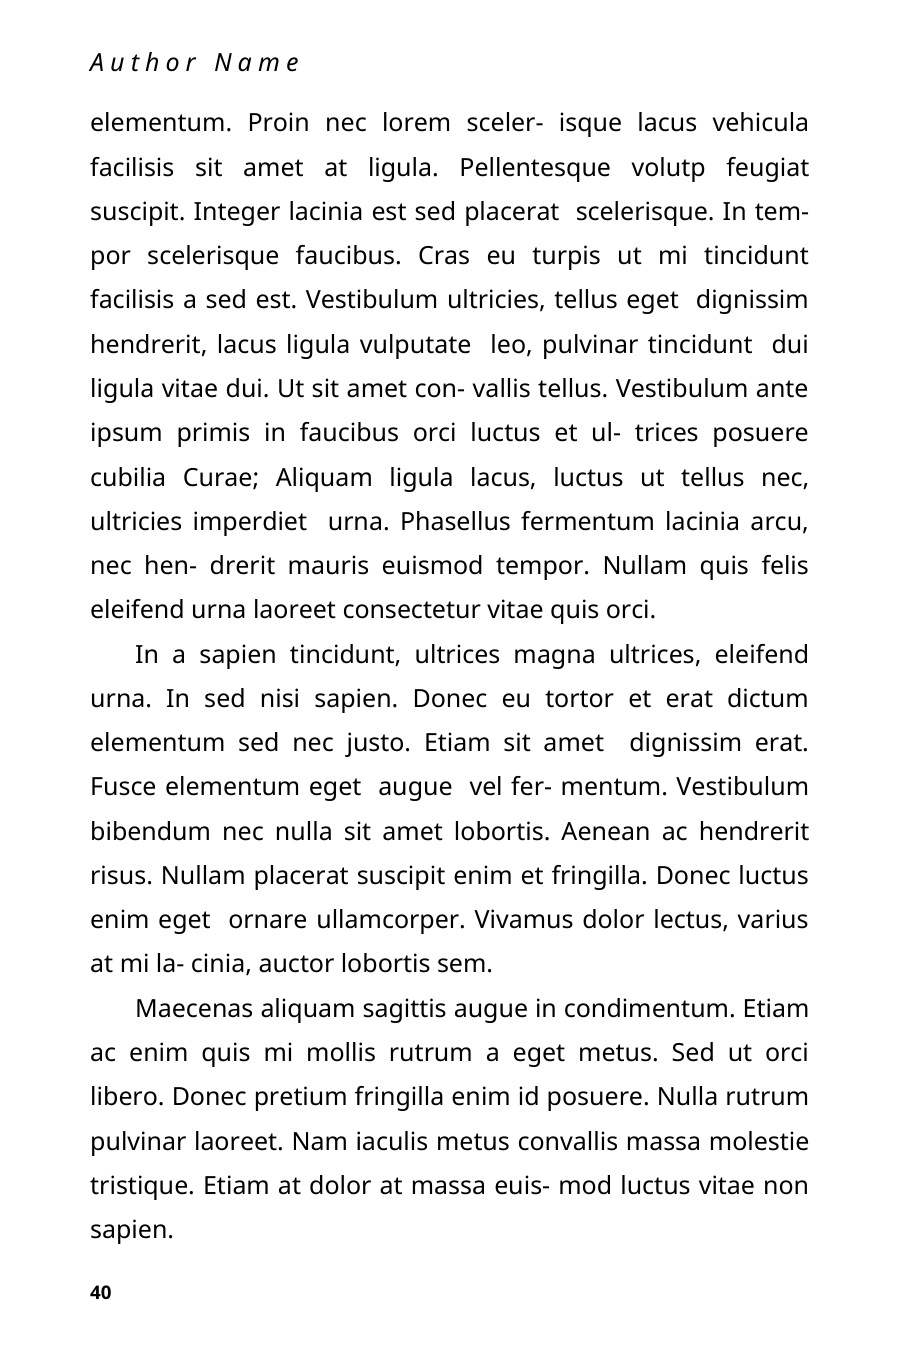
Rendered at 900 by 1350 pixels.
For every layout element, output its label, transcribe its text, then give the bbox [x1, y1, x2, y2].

text In a sapien tincidunt, ultrices magna ultrices, eleifend urna. In sed nisi sapien. Donec eu tortor et erat dictum elementum sed nec justo. Etiam sit amet dignissim erat. Fusce elementum eget augue vel fer- mentum. Vestibulum bibendum nec nulla sit amet lobortis. Aenean ac hendrerit risus. Nullam placerat suscipit enim et fringilla. Donec luctus enim eget ornare ullamcorper. Vivamus dolor lectus, varius at mi la- cinia, auctor lobortis sem. [90, 636, 810, 980]
text elementum. Proin nec lorem sceler- isque lacus vehicula facilisis sit amet at ligula. Pellentesque volutp feugiat suscipit. Integer lacinia est sed placerat scelerisque. In tem- por scelerisque faucibus. Cras eu turpis ut mi tincidunt facilisis a sed est. Vestibulum ultricies, tellus eget dignissim hendrerit, lacus ligula vulputate leo, pulvinar tincidunt dui ligula vitae dui. Ut sit amet con- vallis tellus. Vestibulum ante ipsum primis in faucibus orci luctus et ul- trices posuere cubilia Curae; Aliquam ligula lacus, luctus ut tellus nec, ultricies imperdiet urna. Phasellus fermentum lacinia arcu, nec hen- drerit mauris euismod tempor. Nullam quis felis eleifend urna laoreet consectetur vitae quis orci. [90, 105, 810, 626]
text Maecenas aliquam sagittis augue in condimentum. Etiam ac enim quis mi mollis rutrum a eget metus. Sed ut orci libero. Donec pretium fringilla enim id posuere. Nulla rutrum pulvinar laoreet. Nam iaculis metus convallis massa molestie tristique. Etiam at dolor at massa euis- mod luctus vitae non sapien. [90, 990, 810, 1246]
